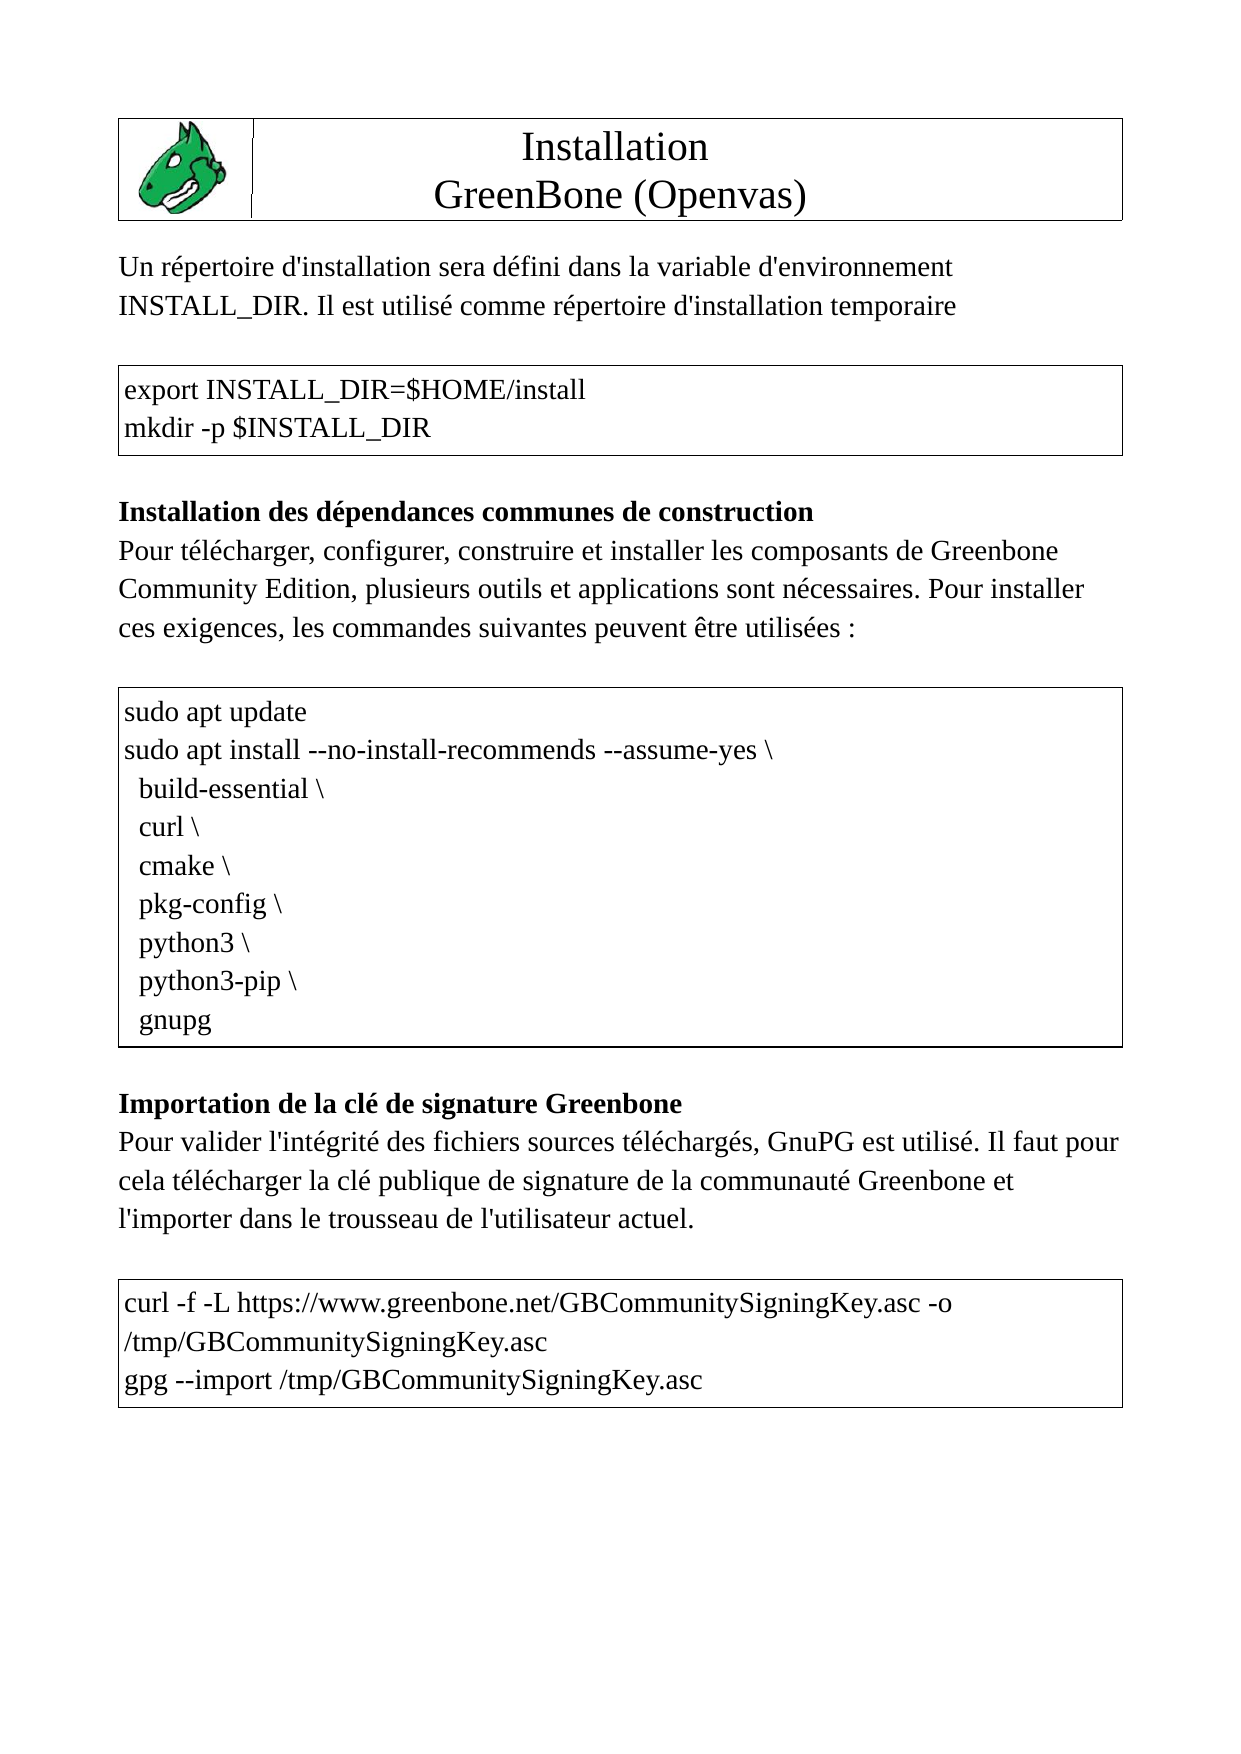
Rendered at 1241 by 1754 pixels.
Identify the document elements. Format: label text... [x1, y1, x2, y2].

table_header curl -f -L https://www.greenbone.net/GBCommunitySigningKey.asc -o /tmp/GBCommunitySigningKey.asc gpg --import /tmp/GBCommunitySigningKey.asc [119, 1280, 1122, 1407]
table_header export INSTALL_DIR=$HOME/install mkdir -p $INSTALL_DIR [119, 366, 1122, 455]
table_header sudo apt update sudo apt install --no-install-recommends --assume-yes \ build-essential \ curl \ cmake \ pkg-config \ python3 \ python3-pip \ gnupg [119, 688, 1122, 1046]
text Importation de la clé de signature Greenbone Pour valider l'intégrité des fichiers sources téléchargés, GnuPG est utilisé. Il faut pour cela télécharger la clé publique de signature de la communauté Greenbone et l'importer dans le trousseau de l'utilisateur actuel. [118, 1086, 1122, 1235]
picture [138, 121, 237, 214]
text Installation des dépendances communes de construction Pour télécharger, configurer, construire et installer les composants de Greenbone Community Edition, plusieurs outils et applications sont nécessaires. Pour installer ces exigences, les commandes suivantes peuvent être utilisées : [118, 494, 1122, 643]
text Un répertoire d'installation sera défini dans la variable d'environnement INSTALL_DIR. Il est utilisé comme répertoire d'installation temporaire [118, 249, 1122, 322]
